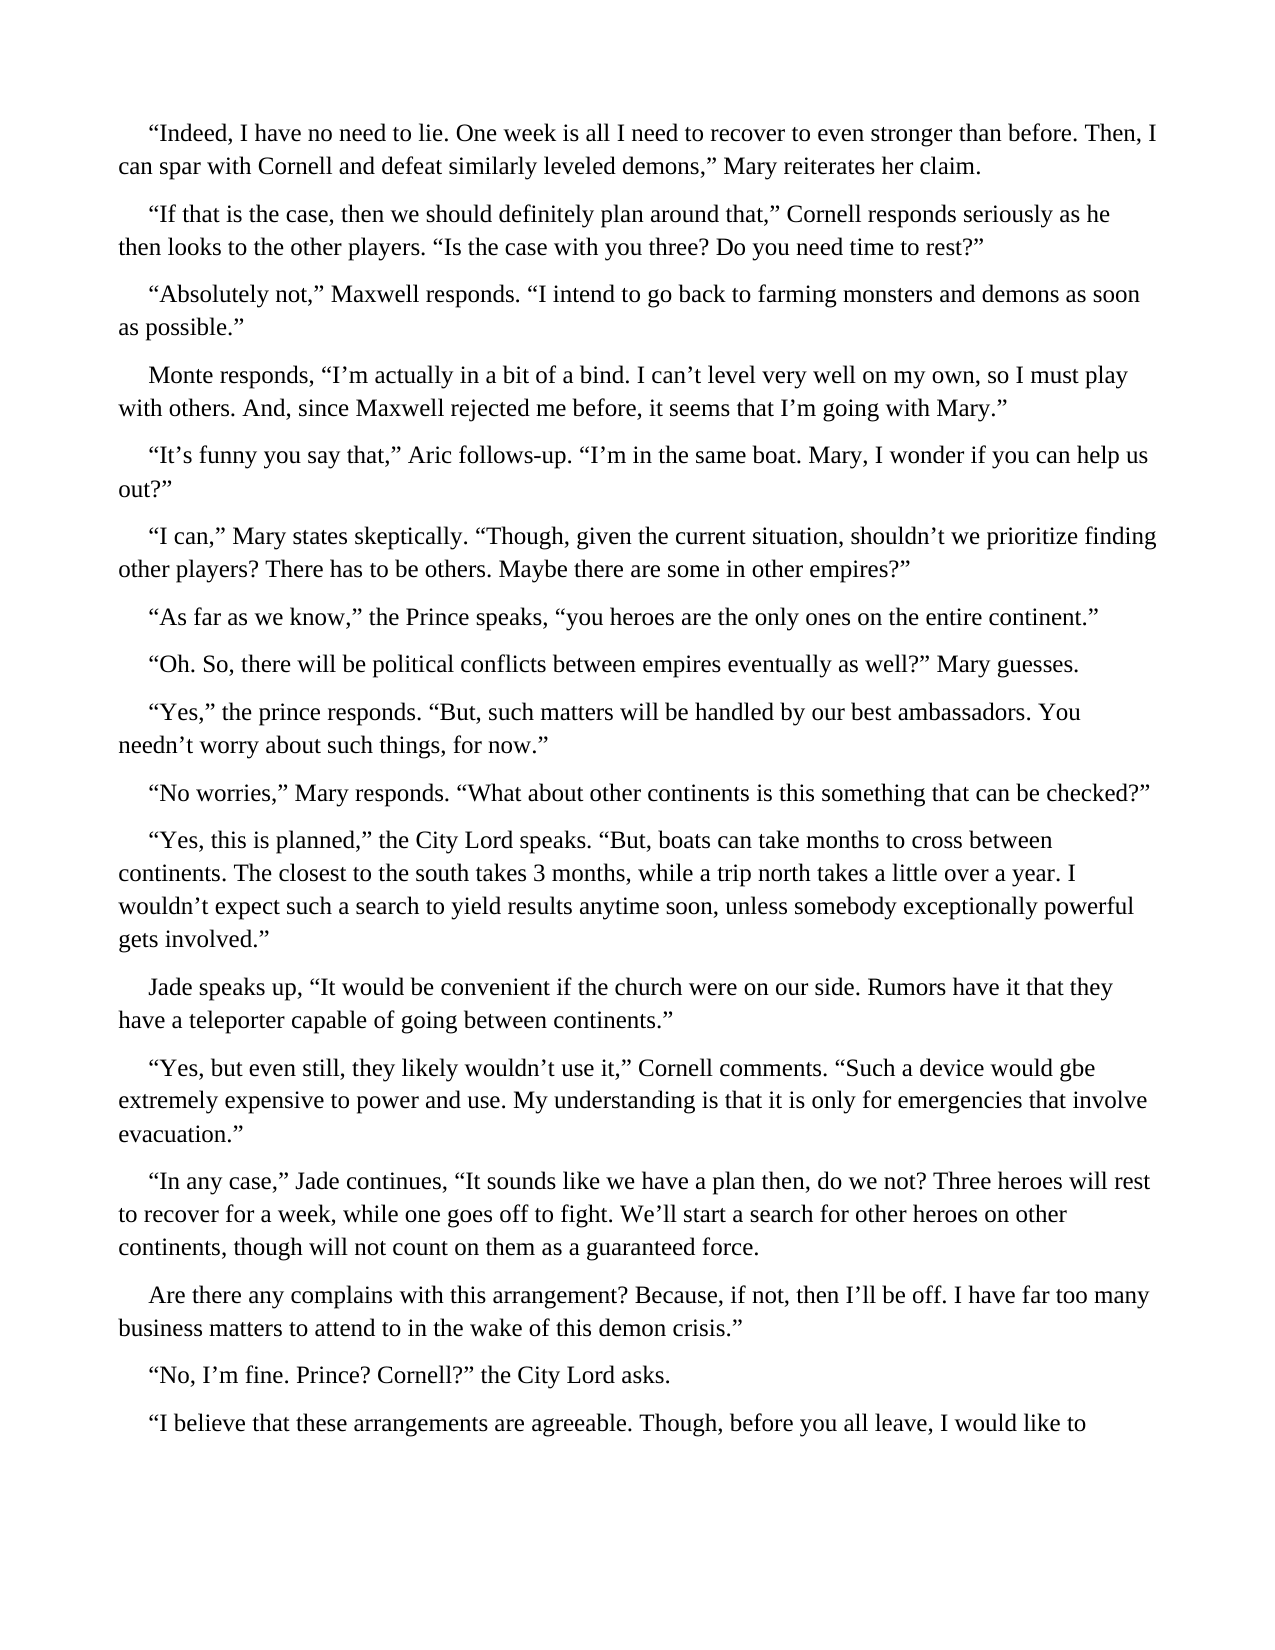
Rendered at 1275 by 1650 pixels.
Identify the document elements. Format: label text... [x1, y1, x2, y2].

text “Absolutely not,” Maxwell responds. “I intend to go back to farming monsters and demons as soon as possible.” [118, 279, 1157, 341]
text “Indeed, I have no need to lie. One week is all I need to recover to even stronger than before. Then, I can spar with Cornell and defeat similarly leveled demons,” Mary reiterates her claim. [118, 118, 1157, 180]
text “Yes, but even still, they likely wouldn’t use it,” Cornell comments. “Such a device would gbe extremely expensive to power and use. My understanding is that it is only for emergencies that involve evacuation.” [118, 1053, 1157, 1147]
text “No, I’m fine. Prince? Cornell?” the City Lord asks. [118, 1361, 1157, 1389]
text “In any case,” Jade continues, “It sounds like we have a plan then, do we not? Three heroes will rest to recover for a week, while one goes off to fight. We’ll start a search for other heroes on other continents, though will not count on them as a guaranteed force. [118, 1166, 1157, 1261]
text “If that is the case, then we should definitely plan around that,” Cornell responds seriously as he then looks to the other players. “Is the case with you three? Do you need time to rest?” [118, 199, 1157, 261]
text “Yes, this is planned,” the City Lord speaks. “But, boats can take months to cross between continents. The closest to the south takes 3 months, while a trip north takes a little over a year. I wouldn’t expect such a search to yield results anytime soon, unless somebody exceptionally powerful gets involved.” [118, 825, 1157, 953]
text Are there any complains with this arrangement? Because, if not, then I’ll be off. I have far too many business matters to attend to in the wake of this demon crisis.” [118, 1280, 1157, 1342]
text “Oh. So, there will be political conflicts between empires eventually as well?” Mary guesses. [118, 649, 1157, 678]
text “No worries,” Mary responds. “What about other continents is this something that can be checked?” [118, 778, 1157, 806]
text “It’s funny you say that,” Aric follows-up. “I’m in the same boat. Mary, I wonder if you can help us out?” [118, 441, 1157, 502]
text “Yes,” the prince responds. “But, such matters will be handled by our best ambassadors. You needn’t worry about such things, for now.” [118, 697, 1157, 759]
text “I believe that these arrangements are agreeable. Though, before you all leave, I would like to [118, 1408, 1157, 1437]
text “I can,” Mary states skeptically. “Though, given the current situation, shouldn’t we prioritize finding other players? There has to be others. Maybe there are some in other empires?” [118, 521, 1157, 583]
text Monte responds, “I’m actually in a bit of a bind. I can’t level very well on my own, so I must play with others. And, since Maxwell rejected me before, it seems that I’m going with Mary.” [118, 360, 1157, 422]
text Jade speaks up, “It would be convenient if the church were on our side. Rumors have it that they have a teleporter capable of going between continents.” [118, 972, 1157, 1034]
text “As far as we know,” the Prince speaks, “you heroes are the only ones on the entire continent.” [118, 602, 1157, 631]
